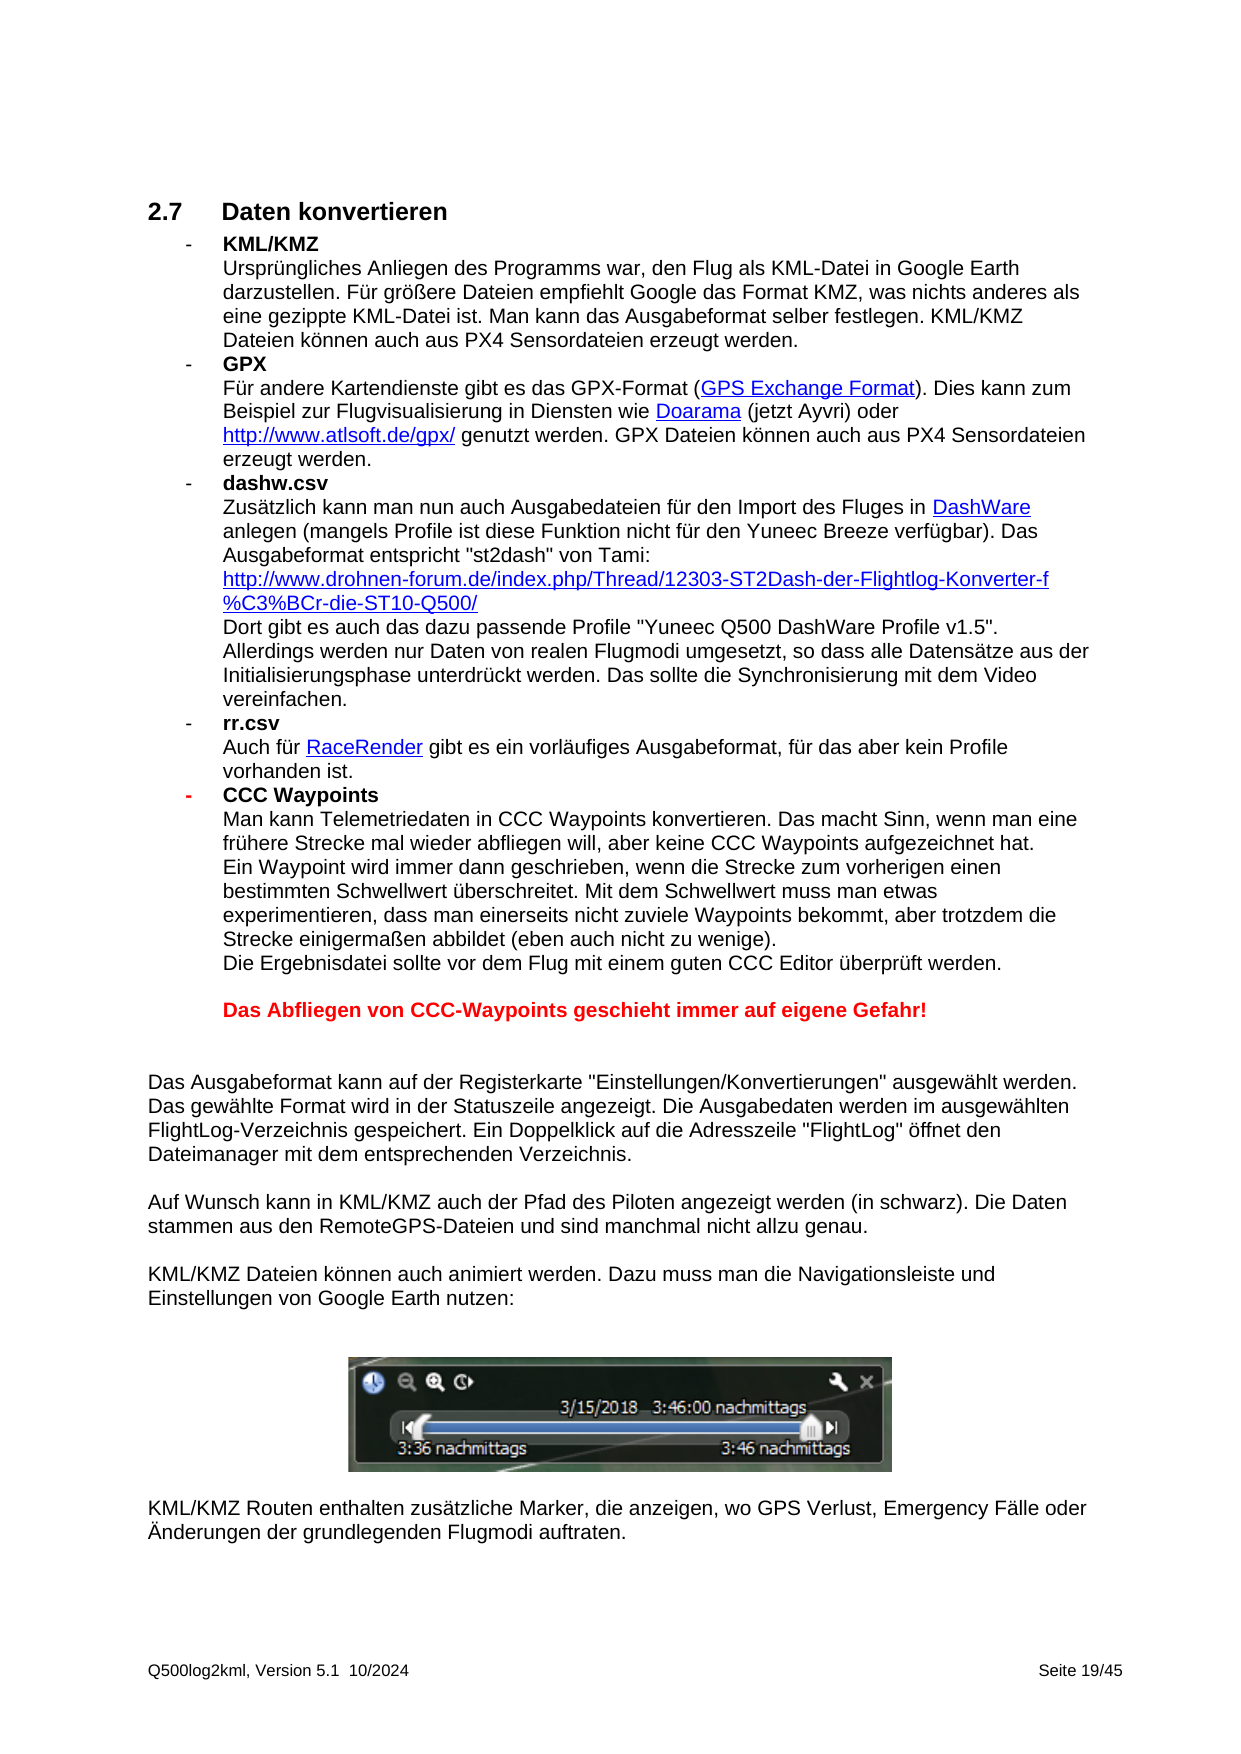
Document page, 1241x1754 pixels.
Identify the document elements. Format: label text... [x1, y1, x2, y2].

text Auf Wunsch kann in KML/KMZ auch der Pfad des Piloten angezeigt werden (in schwarz). Die Daten stammen aus den RemoteGPS-Dateien und sind manchmal nicht allzu genau. [148, 1190, 1093, 1238]
list GPX Für andere Kartendienste gibt es das GPX-Format (GPS Exchange Format). Dies kann zum Beispiel zur Flugvisualisierung in Diensten wie Doarama (jetzt Ayvri) oder http://www.atlsoft.de/gpx/ genutzt werden. GPX Dateien können auch aus PX4 Sensordateien erzeugt werden. [185, 351, 1093, 471]
picture [348, 1357, 892, 1472]
subtitle Daten konvertieren [148, 197, 1093, 225]
text KML/KMZ Routen enthalten zusätzliche Marker, die anzeigen, wo GPS Verlust, Emergency Fälle oder Änderungen der grundlegenden Flugmodi auftraten. [148, 1496, 1093, 1543]
text KML/KMZ Dateien können auch animiert werden. Dazu muss man die Navigationsleiste und Einstellungen von Google Earth nutzen: [148, 1262, 1093, 1310]
list KML/KMZ Ursprüngliches Anliegen des Programms war, den Flug als KML-Datei in Google Earth darzustellen. Für größere Dateien empfiehlt Google das Format KMZ, was nichts anderes als eine gezippte KML-Datei ist. Man kann das Ausgabeformat selber festlegen. KML/KMZ Dateien können auch aus PX4 Sensordateien erzeugt werden. [185, 232, 1093, 351]
list CCC Waypoints Man kann Telemetriedaten in CCC Waypoints konvertieren. Das macht Sinn, wenn man eine frühere Strecke mal wieder abfliegen will, aber keine CCC Waypoints aufgezeichnet hat. Ein Waypoint wird immer dann geschrieben, wenn die Strecke zum vorherigen einen bestimmten Schwellwert überschreitet. Mit dem Schwellwert muss man etwas experimentieren, dass man einerseits nicht zuviele Waypoints bekommt, aber trotzdem die Strecke einigermaßen abbildet (eben auch nicht zu wenige). Die Ergebnisdatei sollte vor dem Flug mit einem guten CCC Editor überprüft werden. Das Abfliegen von CCC-Waypoints geschieht immer auf eigene Gefahr! [185, 783, 1093, 1022]
text Das Ausgabeformat kann auf der Registerkarte "Einstellungen/Konvertierungen" ausgewählt werden. Das gewählte Format wird in der Statuszeile angezeigt. Die Ausgabedaten werden im ausgewählten FlightLog-Verzeichnis gespeichert. Ein Doppelklick auf die Adresszeile "FlightLog" öffnet den Dateimanager mit dem entsprechenden Verzeichnis. [148, 1070, 1093, 1166]
list rr.csv Auch für RaceRender gibt es ein vorläufiges Ausgabeformat, für das aber kein Profile vorhanden ist. [185, 711, 1093, 783]
list dashw.csv Zusätzlich kann man nun auch Ausgabedateien für den Import des Fluges in DashWare anlegen (mangels Profile ist diese Funktion nicht für den Yuneec Breeze verfügbar). Das Ausgabeformat entspricht "st2dash" von Tami: http://www.drohnen-forum.de/index.php/Thread/12303-ST2Dash-der-Flightlog-Konverter-f%C3%BCr-die-ST10-Q500/ Dort gibt es auch das dazu passende Profile "Yuneec Q500 DashWare Profile v1.5". Allerdings werden nur Daten von realen Flugmodi umgesetzt, so dass alle Datensätze aus der Initialisierungsphase unterdrückt werden. Das sollte die Synchronisierung mit dem Video vereinfachen. [185, 471, 1093, 711]
